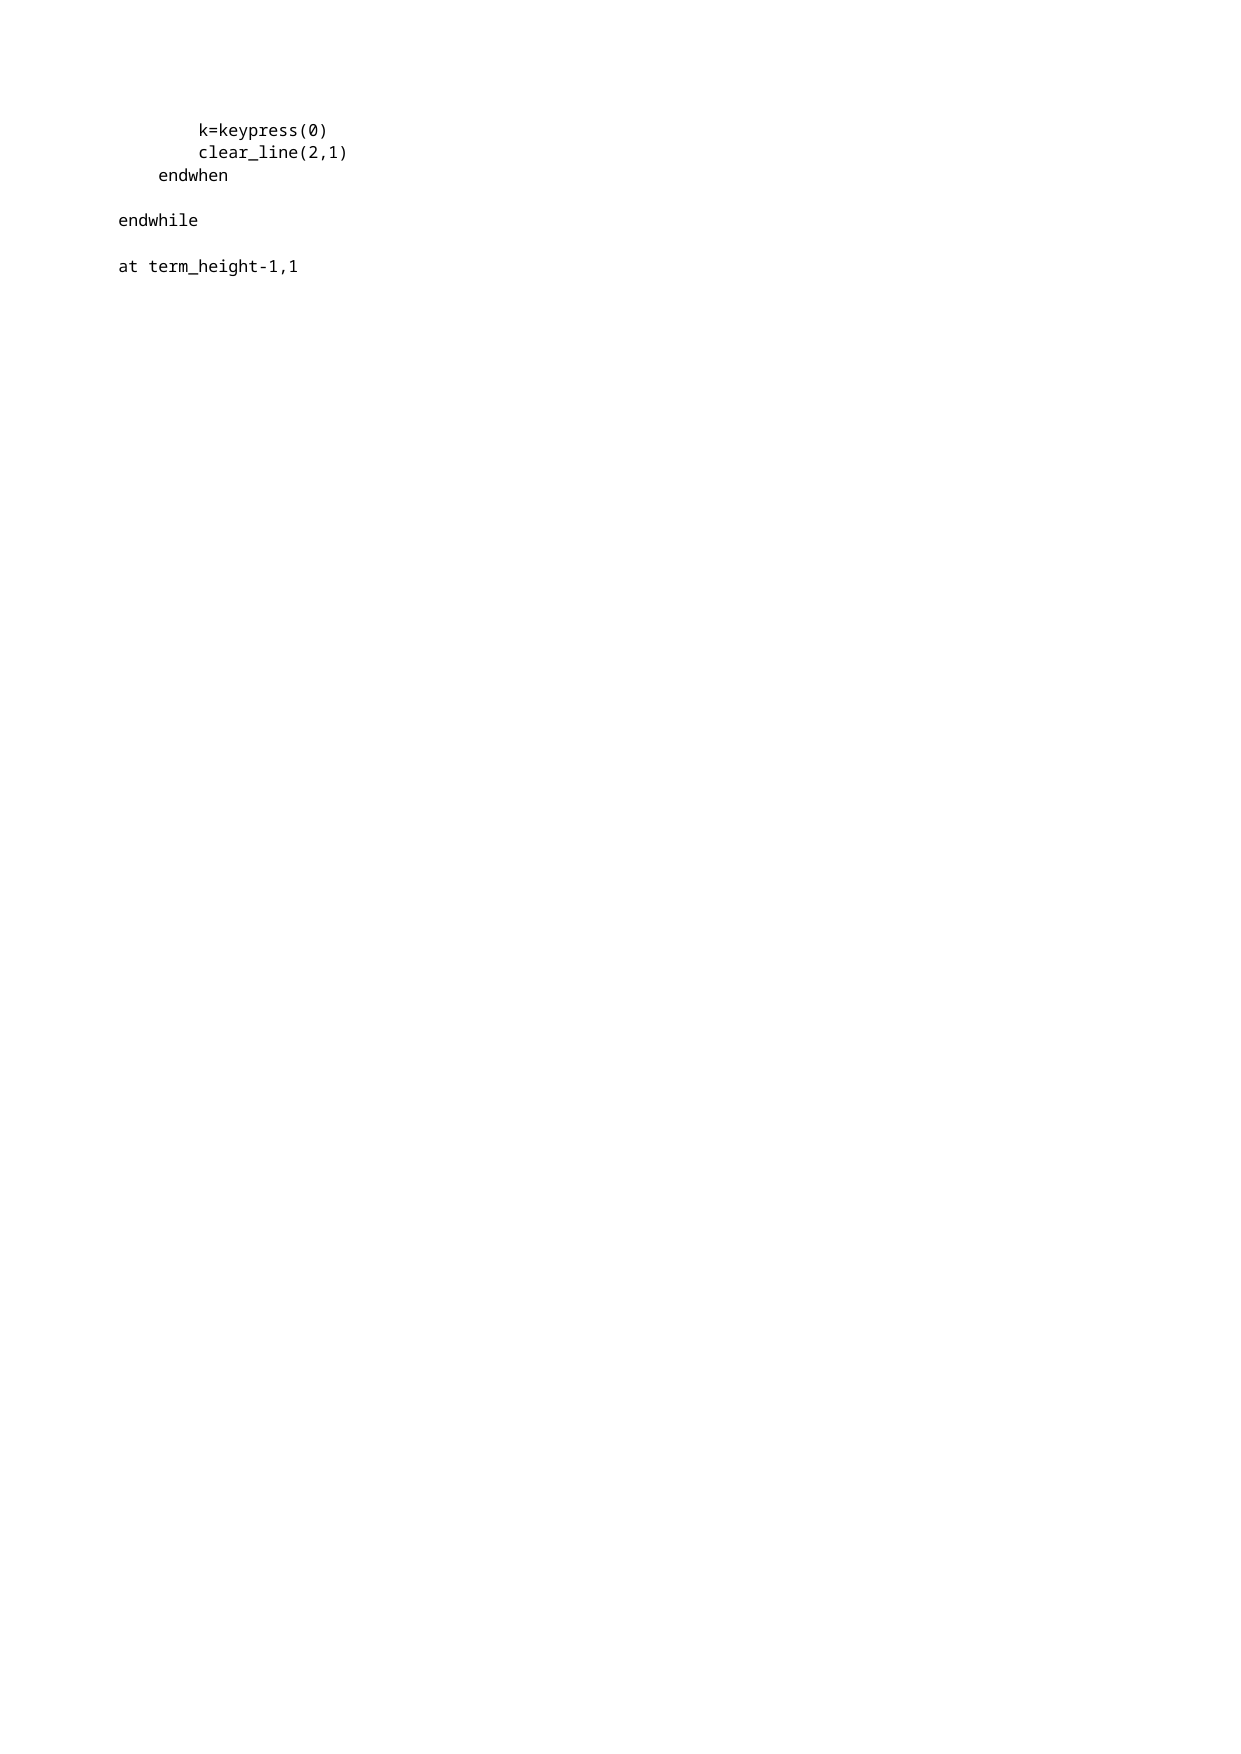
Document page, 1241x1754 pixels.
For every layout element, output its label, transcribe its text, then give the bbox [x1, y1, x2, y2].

text clear_line(2,1) [118, 141, 1122, 163]
text endwhile [118, 209, 1122, 232]
text k=keypress(0) [118, 118, 1122, 141]
text endwhen [118, 163, 1122, 186]
text at term_height-1,1 [118, 254, 1122, 277]
